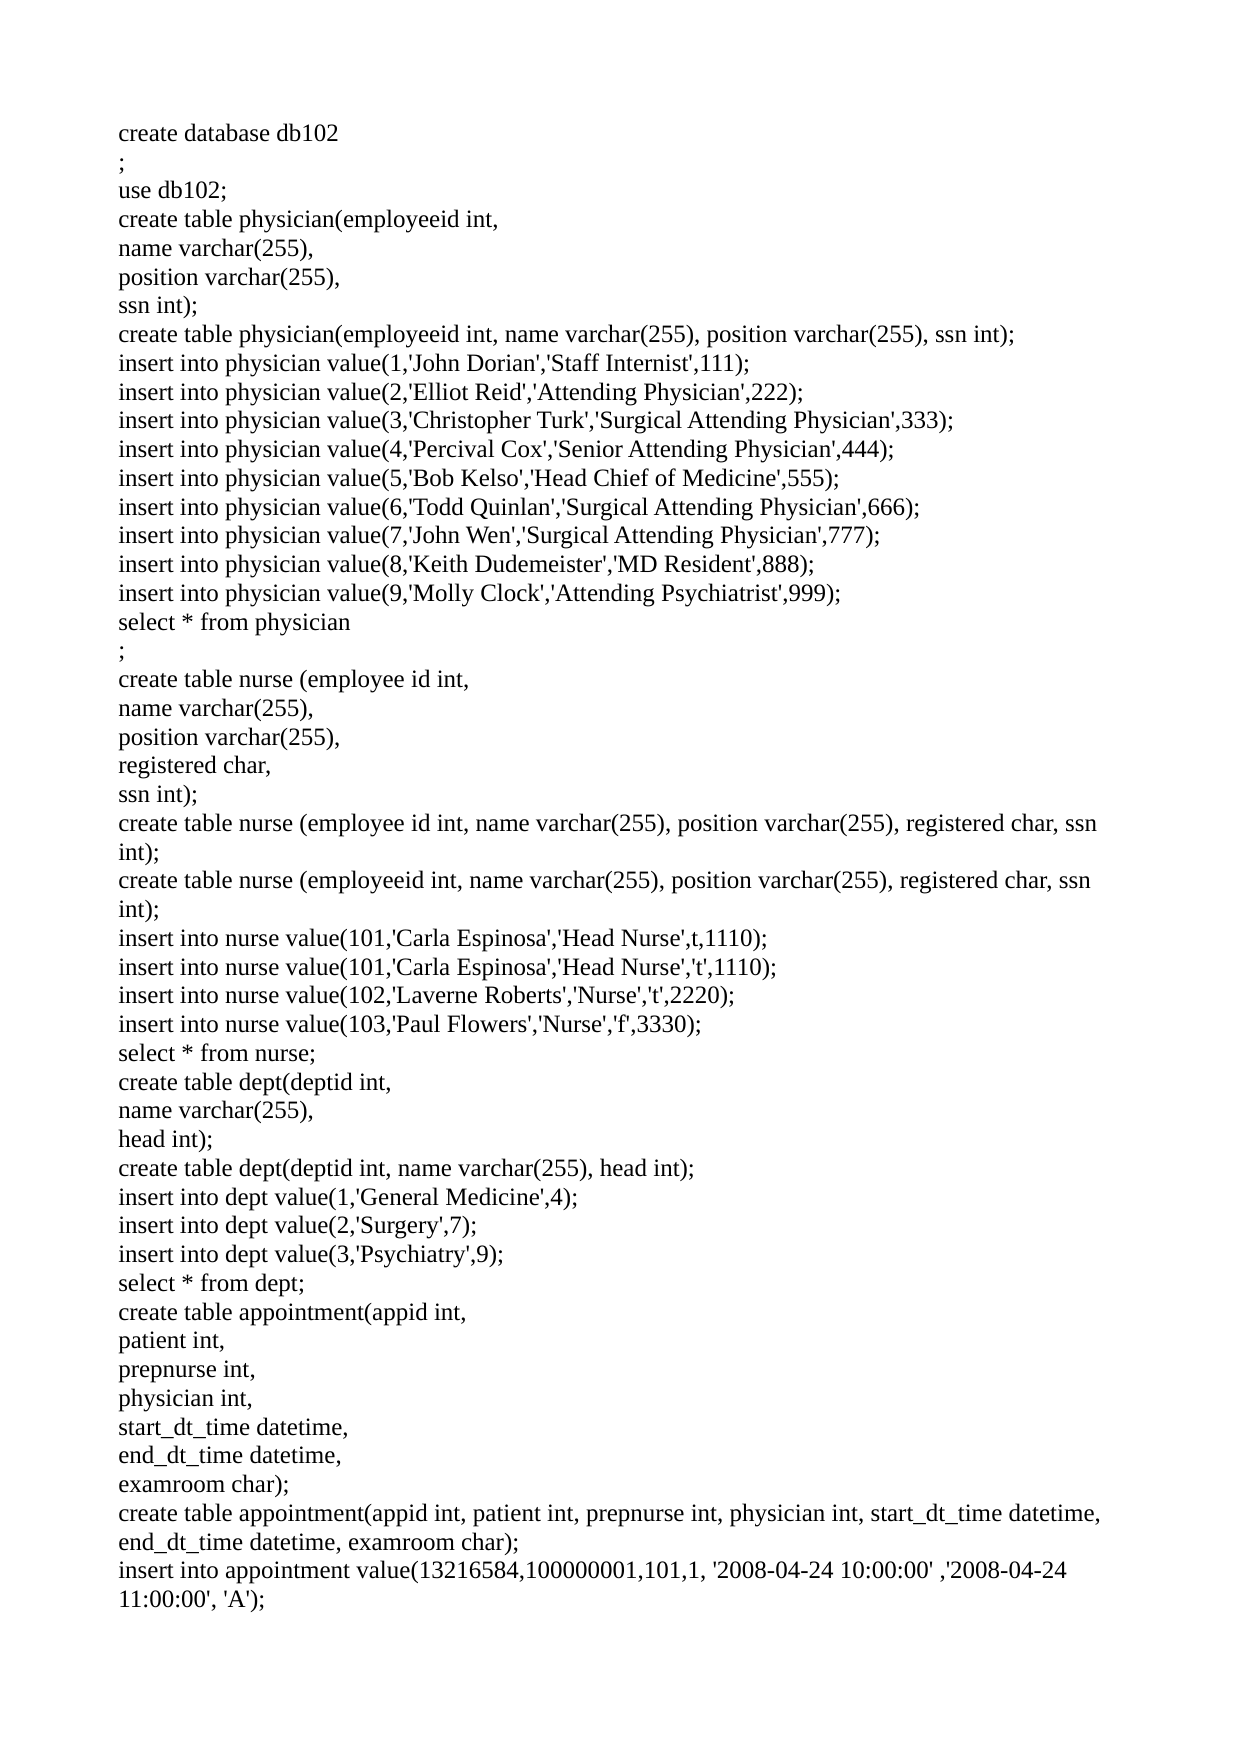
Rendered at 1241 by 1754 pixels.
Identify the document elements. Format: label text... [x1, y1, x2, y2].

text insert into physician value(9,'Molly Clock','Attending Psychiatrist',999); [118, 578, 1122, 607]
text insert into physician value(7,'John Wen','Surgical Attending Physician',777); [118, 521, 1122, 549]
text name varchar(255), [118, 1096, 1122, 1124]
text prepnurse int, [118, 1354, 1122, 1383]
text physician int, [118, 1383, 1122, 1412]
text ; [118, 147, 1122, 176]
text name varchar(255), [118, 693, 1122, 722]
text insert into nurse value(103,'Paul Flowers','Nurse','f',3330); [118, 1009, 1122, 1038]
text insert into physician value(3,'Christopher Turk','Surgical Attending Physician',333); [118, 406, 1122, 434]
text insert into dept value(1,'General Medicine',4); [118, 1182, 1122, 1211]
text create database db102 [118, 118, 1122, 147]
text create table physician(employeeid int, [118, 204, 1122, 233]
text insert into physician value(2,'Elliot Reid','Attending Physician',222); [118, 377, 1122, 406]
text create table dept(deptid int, [118, 1067, 1122, 1096]
text create table nurse (employee id int, [118, 664, 1122, 693]
text insert into physician value(6,'Todd Quinlan','Surgical Attending Physician',666); [118, 492, 1122, 521]
text insert into appointment value(13216584,100000001,101,1, '2008-04-24 10:00:00' ,'2008-04-24 11:00:00', 'A'); [118, 1556, 1122, 1613]
text insert into physician value(8,'Keith Dudemeister','MD Resident',888); [118, 549, 1122, 578]
text start_dt_time datetime, [118, 1412, 1122, 1441]
text create table appointment(appid int, [118, 1297, 1122, 1326]
text create table physician(employeeid int, name varchar(255), position varchar(255), ssn int); [118, 319, 1122, 348]
text examroom char); [118, 1469, 1122, 1498]
text ; [118, 636, 1122, 664]
text head int); [118, 1124, 1122, 1153]
text use db102; [118, 176, 1122, 204]
text insert into physician value(1,'John Dorian','Staff Internist',111); [118, 348, 1122, 377]
text position varchar(255), [118, 262, 1122, 291]
text name varchar(255), [118, 233, 1122, 262]
text ssn int); [118, 291, 1122, 319]
text insert into dept value(2,'Surgery',7); [118, 1211, 1122, 1239]
text insert into nurse value(101,'Carla Espinosa','Head Nurse','t',1110); [118, 952, 1122, 981]
text position varchar(255), [118, 722, 1122, 751]
text select * from physician [118, 607, 1122, 636]
text end_dt_time datetime, [118, 1441, 1122, 1469]
text registered char, [118, 751, 1122, 779]
text insert into physician value(4,'Percival Cox','Senior Attending Physician',444); [118, 434, 1122, 463]
text insert into dept value(3,'Psychiatry',9); [118, 1239, 1122, 1268]
text create table nurse (employee id int, name varchar(255), position varchar(255), registered char, ssn int); [118, 808, 1122, 866]
text create table dept(deptid int, name varchar(255), head int); [118, 1153, 1122, 1182]
text insert into nurse value(101,'Carla Espinosa','Head Nurse',t,1110); [118, 923, 1122, 952]
text select * from dept; [118, 1268, 1122, 1297]
text patient int, [118, 1326, 1122, 1354]
text insert into physician value(5,'Bob Kelso','Head Chief of Medicine',555); [118, 463, 1122, 492]
text insert into nurse value(102,'Laverne Roberts','Nurse','t',2220); [118, 981, 1122, 1009]
text create table appointment(appid int, patient int, prepnurse int, physician int, start_dt_time datetime, end_dt_time datetime, examroom char); [118, 1498, 1122, 1556]
text create table nurse (employeeid int, name varchar(255), position varchar(255), registered char, ssn int); [118, 866, 1122, 923]
text ssn int); [118, 779, 1122, 808]
text select * from nurse; [118, 1038, 1122, 1067]
